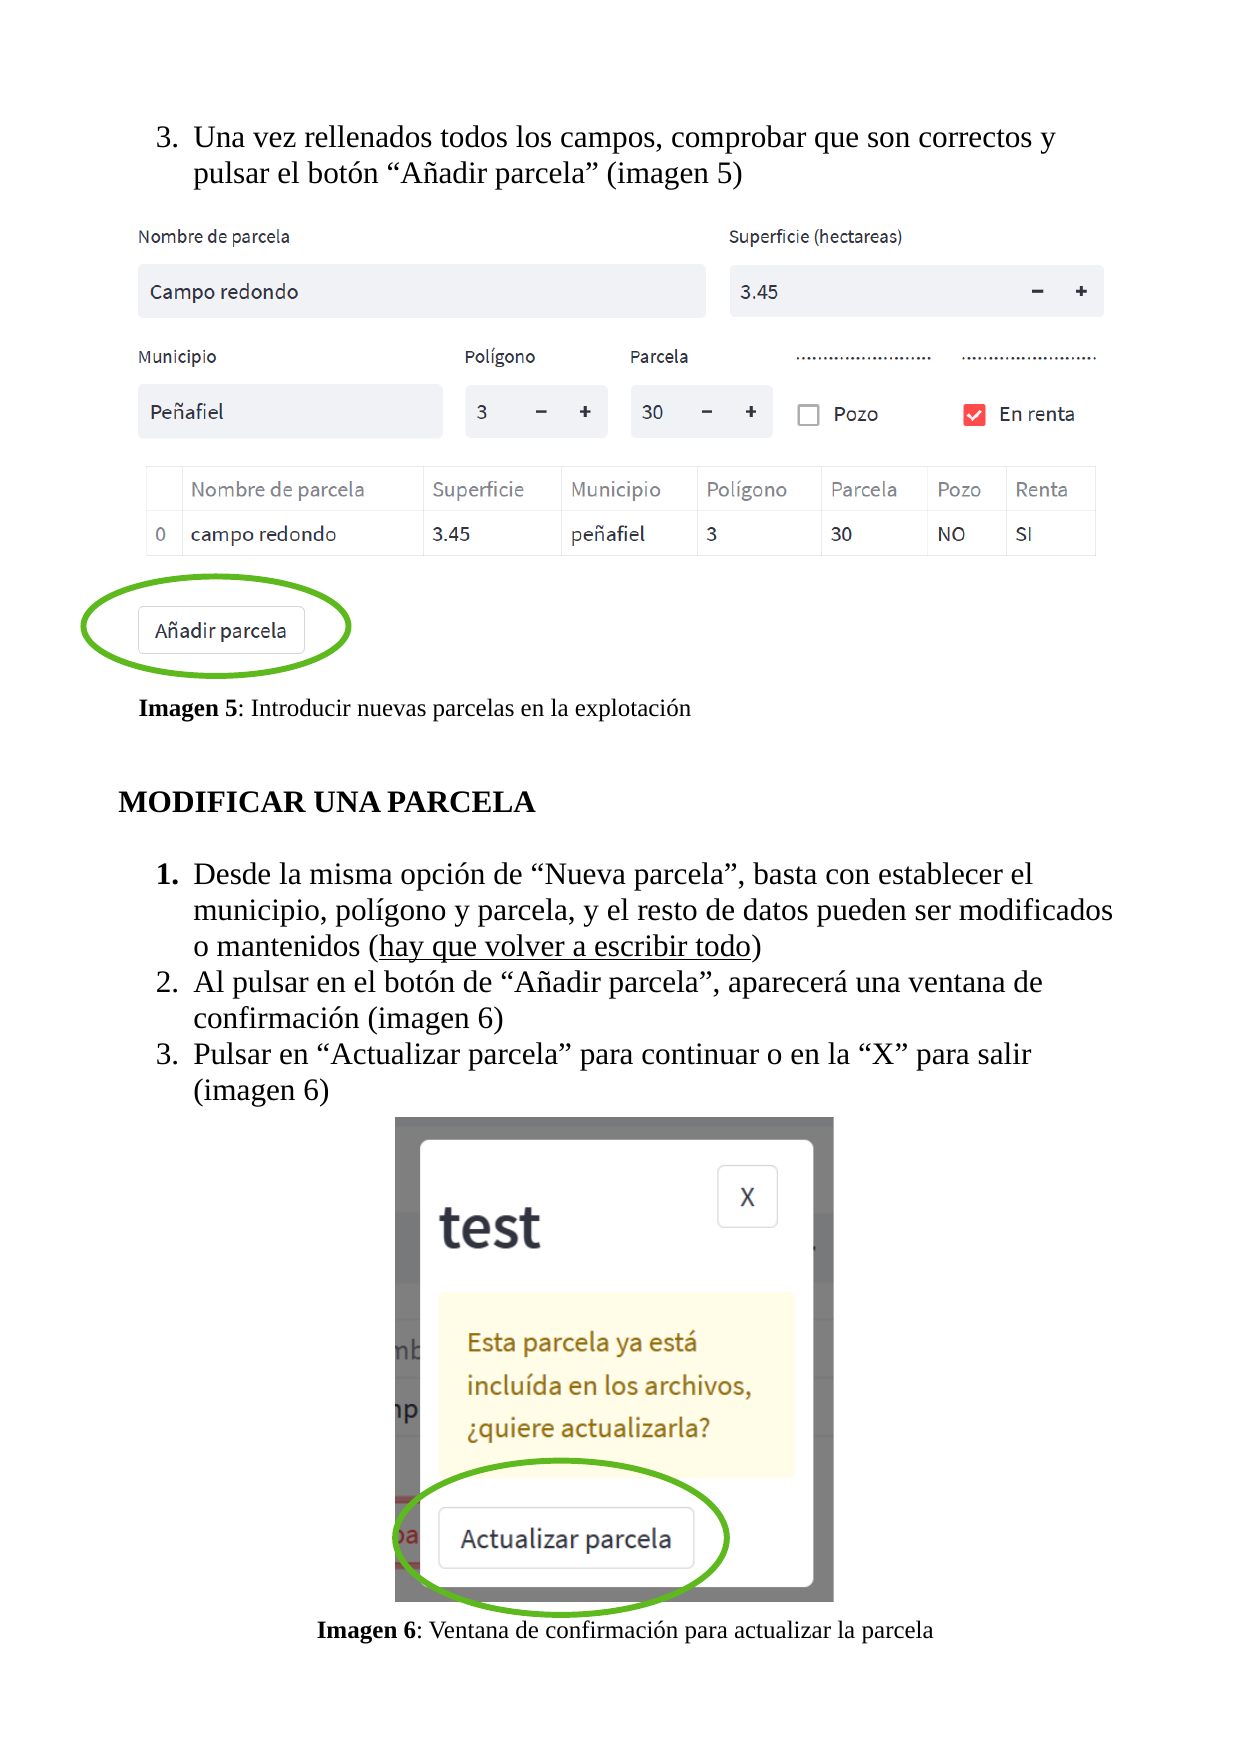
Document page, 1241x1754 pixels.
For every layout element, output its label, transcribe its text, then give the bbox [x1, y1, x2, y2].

list Al pulsar en el botón de “Añadir parcela”, aparecerá una ventana de confirmación (imagen 6) [156, 963, 1122, 1035]
list Desde la misma opción de “Nueva parcela”, basta con establecer el municipio, polígono y parcela, y el resto de datos pueden ser modificados o mantenidos (hay que volver a escribir todo) [156, 856, 1122, 963]
picture [399, 1464, 723, 1602]
picture [395, 1117, 834, 1602]
picture [118, 216, 1123, 676]
picture [118, 580, 345, 672]
list Pulsar en “Actualizar parcela” para continuar o en la “X” para salir (imagen 6) [156, 1035, 1122, 1107]
picture [118, 664, 164, 676]
text MODIFICAR UNA PARCELA [118, 784, 1122, 820]
list Una vez rellenados todos los campos, comprobar que son correctos y pulsar el botón “Añadir parcela” (imagen 5) [156, 118, 1122, 190]
picture [395, 1555, 456, 1602]
